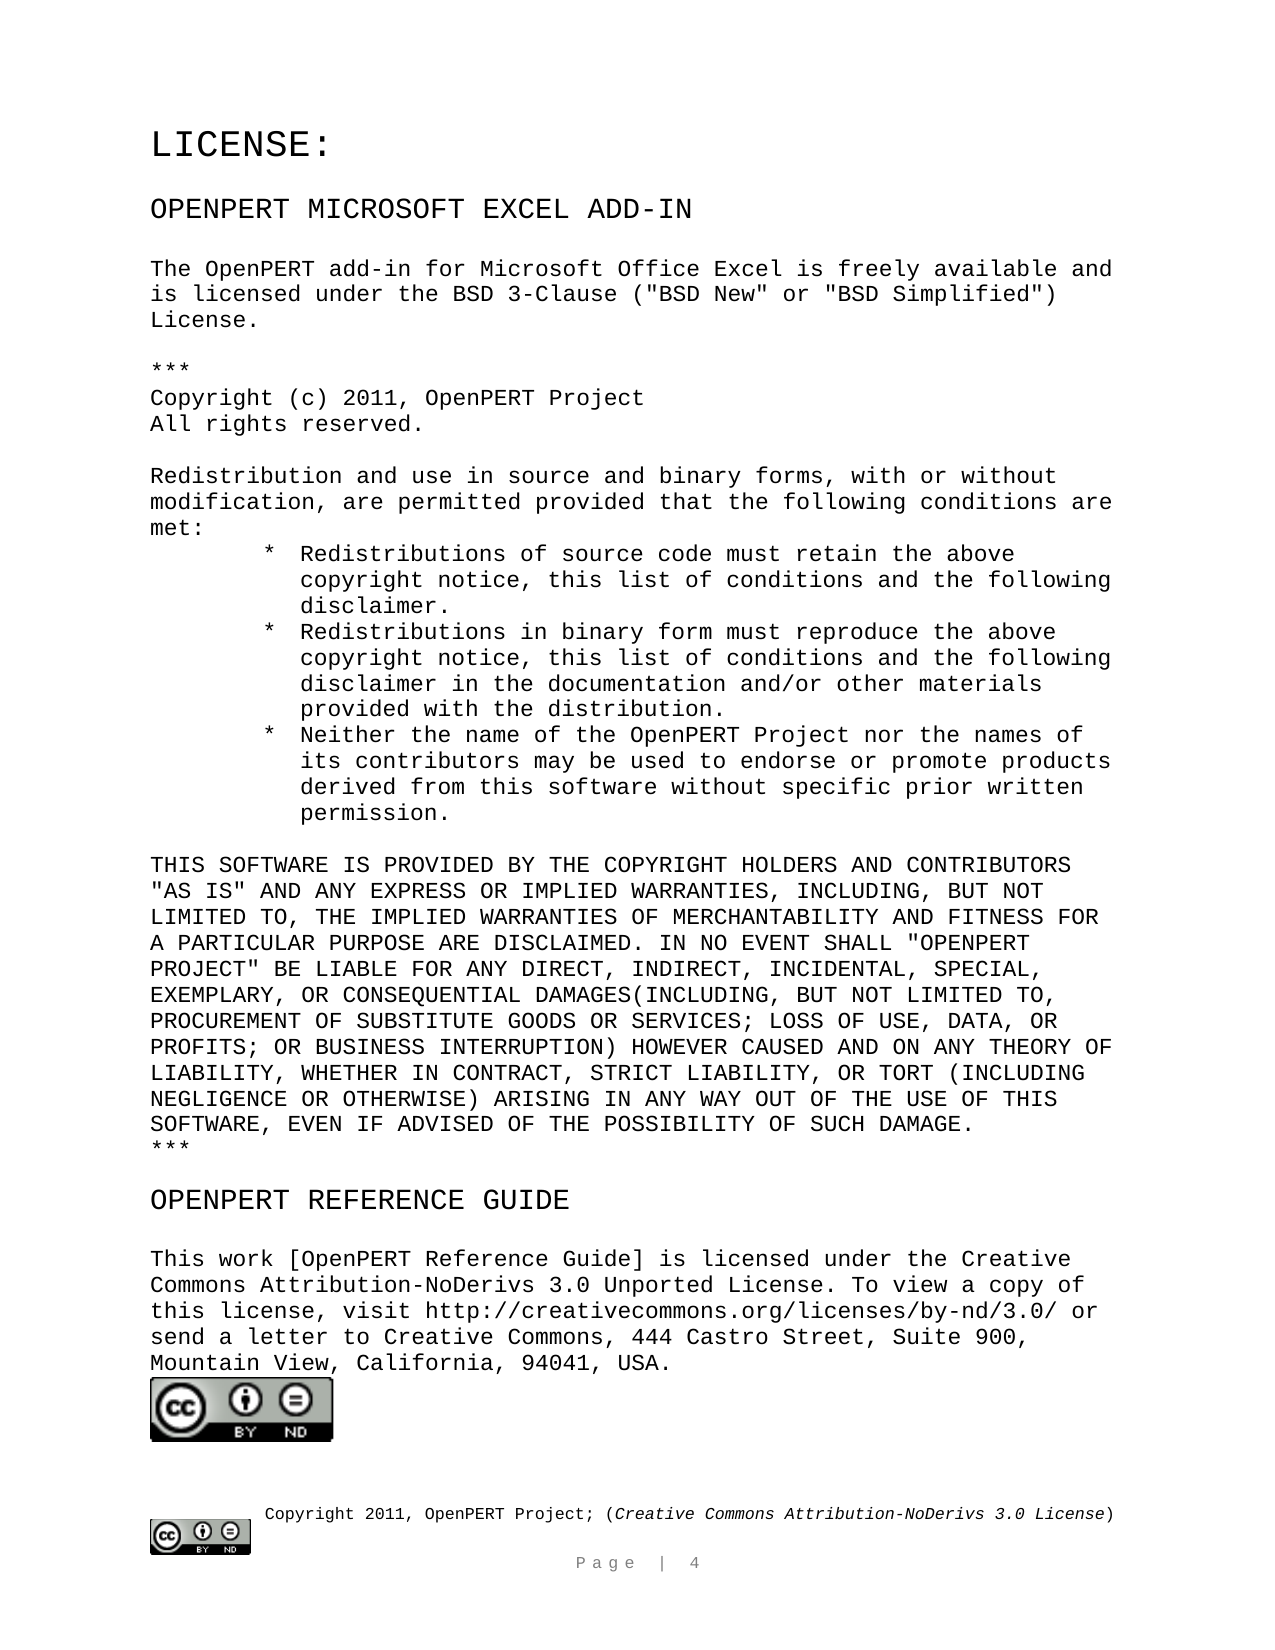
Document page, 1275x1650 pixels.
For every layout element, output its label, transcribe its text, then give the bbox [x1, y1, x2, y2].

subtitle OPENPERT REFERENCE GUIDE [150, 1186, 1125, 1218]
text Copyright (c) 2011, OpenPERT Project [150, 387, 1125, 412]
subtitle LICENSE: [150, 125, 1125, 167]
list Redistributions of source code must retain the above copyright notice, this list of conditions and the following disclaimer. [262, 542, 1125, 620]
subtitle OPENPERT MICROSOFT EXCEL ADD-IN [150, 195, 1125, 228]
text SOFTWARE, EVEN IF ADVISED OF THE POSSIBILITY OF SUCH DAMAGE. [150, 1113, 1125, 1139]
text Redistribution and use in source and binary forms, with or without modification, are permitted provided that the following conditions are met: [150, 464, 1125, 542]
text THIS SOFTWARE IS PROVIDED BY THE COPYRIGHT HOLDERS AND CONTRIBUTORS "AS IS" AND ANY EXPRESS OR IMPLIED WARRANTIES, INCLUDING, BUT NOT LIMITED TO, THE IMPLIED WARRANTIES OF MERCHANTABILITY AND FITNESS FOR A PARTICULAR PURPOSE ARE DISCLAIMED. IN NO EVENT SHALL "OPENPERT PROJECT" BE LIABLE FOR ANY DIRECT, INDIRECT, INCIDENTAL, SPECIAL, EXEMPLARY, OR CONSEQUENTIAL DAMAGES(INCLUDING, BUT NOT LIMITED TO, PROCUREMENT OF SUBSTITUTE GOODS OR SERVICES; LOSS OF USE, DATA, OR PROFITS; OR BUSINESS INTERRUPTION) HOWEVER CAUSED AND ON ANY THEORY OF LIABILITY, WHETHER IN CONTRACT, STRICT LIABILITY, OR TORT (INCLUDING NEGLIGENCE OR OTHERWISE) ARISING IN ANY WAY OUT OF THE USE OF THIS [150, 853, 1125, 1113]
text This work [OpenPERT Reference Guide] is licensed under the Creative Commons Attribution-NoDerivs 3.0 Unported License. To view a copy of this license, visit http://creativecommons.org/licenses/by-nd/3.0/ or send a letter to Creative Commons, 444 Castro Street, Suite 900, Mountain View, California, 94041, USA. [150, 1248, 1125, 1377]
text *** [150, 1139, 1125, 1165]
text All rights reserved. [150, 412, 1125, 438]
text The OpenPERT add-in for Microsoft Office Excel is freely available and is licensed under the BSD 3-Clause ("BSD New" or "BSD Simplified") License. [150, 257, 1125, 335]
list Redistributions in binary form must reproduce the above copyright notice, this list of conditions and the following disclaimer in the documentation and/or other materials provided with the distribution. [262, 620, 1125, 724]
text *** [150, 361, 1125, 387]
list Neither the name of the OpenPERT Project nor the names of its contributors may be used to endorse or promote products derived from this software without specific prior written permission. [262, 724, 1125, 827]
